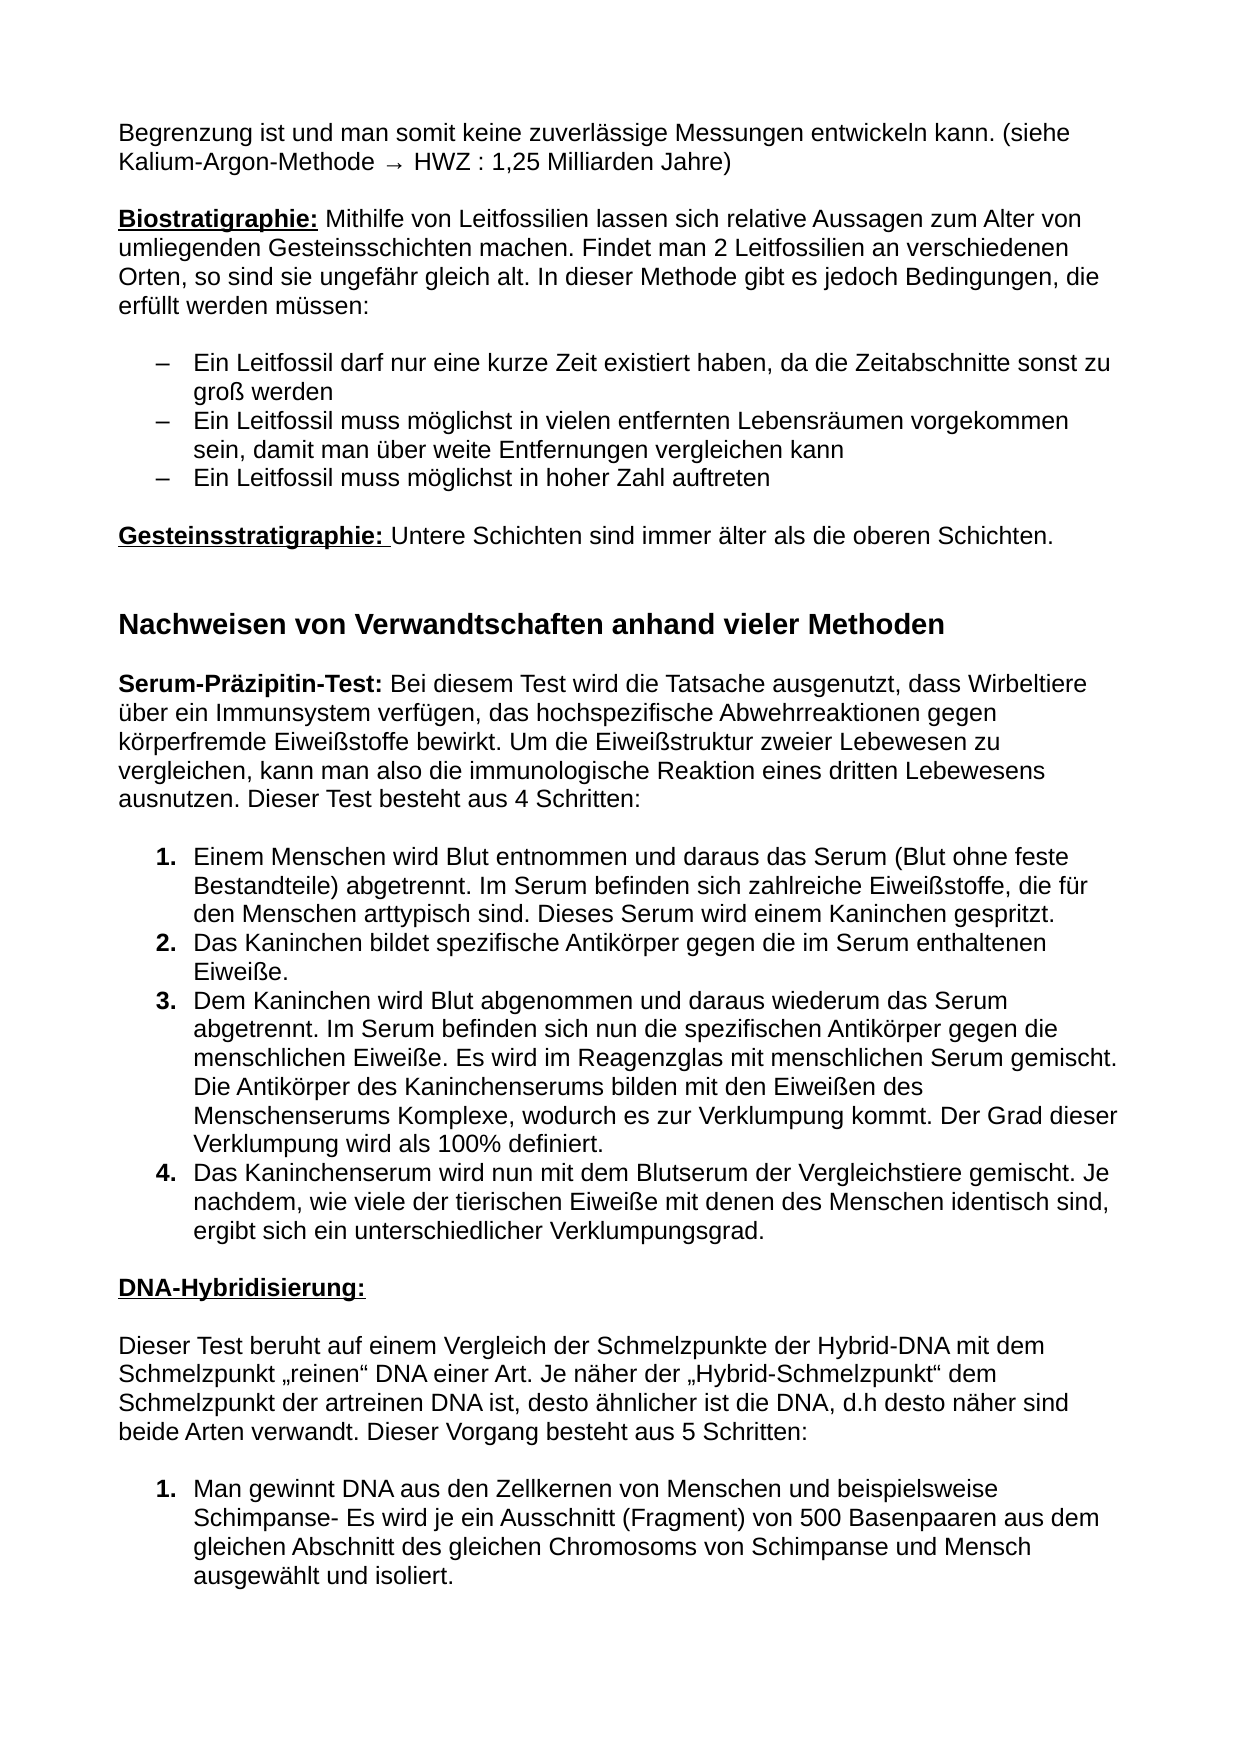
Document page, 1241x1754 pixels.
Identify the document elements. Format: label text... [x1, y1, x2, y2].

text Serum-Präzipitin-Test: Bei diesem Test wird die Tatsache ausgenutzt, dass Wirbeltiere über ein Immunsystem verfügen, das hochspezifische Abwehrreaktionen gegen körperfremde Eiweißstoffe bewirkt. Um die Eiweißstruktur zweier Lebewesen zu vergleichen, kann man also die immunologische Reaktion eines dritten Lebewesens ausnutzen. Dieser Test besteht aus 4 Schritten: [118, 669, 1122, 813]
list Das Kaninchenserum wird nun mit dem Blutserum der Vergleichstiere gemischt. Je nachdem, wie viele der tierischen Eiweiße mit denen des Menschen identisch sind, ergibt sich ein unterschiedlicher Verklumpungsgrad. [156, 1158, 1122, 1244]
list Ein Leitfossil darf nur eine kurze Zeit existiert haben, da die Zeitabschnitte sonst zu groß werden [156, 348, 1122, 406]
list Man gewinnt DNA aus den Zellkernen von Menschen und beispielsweise Schimpanse- Es wird je ein Ausschnitt (Fragment) von 500 Basenpaaren aus dem gleichen Abschnitt des gleichen Chromosoms von Schimpanse und Mensch ausgewählt und isoliert. [156, 1474, 1122, 1589]
list Einem Menschen wird Blut entnommen und daraus das Serum (Blut ohne feste Bestandteile) abgetrennt. Im Serum befinden sich zahlreiche Eiweißstoffe, die für den Menschen arttypisch sind. Dieses Serum wird einem Kaninchen gespritzt. [156, 842, 1122, 928]
list Ein Leitfossil muss möglichst in vielen entfernten Lebensräumen vorgekommen sein, damit man über weite Entfernungen vergleichen kann [156, 406, 1122, 463]
list Ein Leitfossil muss möglichst in hoher Zahl auftreten [156, 463, 1122, 492]
list Das Kaninchen bildet spezifische Antikörper gegen die im Serum enthaltenen Eiweiße. [156, 928, 1122, 986]
text Nachweisen von Verwandtschaften anhand vieler Methoden [118, 607, 1122, 641]
text Begrenzung ist und man somit keine zuverlässige Messungen entwickeln kann. (siehe Kalium-Argon-Methode → HWZ : 1,25 Milliarden Jahre) [118, 118, 1122, 176]
text Biostratigraphie: Mithilfe von Leitfossilien lassen sich relative Aussagen zum Alter von umliegenden Gesteinsschichten machen. Findet man 2 Leitfossilien an verschiedenen Orten, so sind sie ungefähr gleich alt. In dieser Methode gibt es jedoch Bedingungen, die erfüllt werden müssen: [118, 204, 1122, 319]
list Dem Kaninchen wird Blut abgenommen und daraus wiederum das Serum abgetrennt. Im Serum befinden sich nun die spezifischen Antikörper gegen die menschlichen Eiweiße. Es wird im Reagenzglas mit menschlichen Serum gemischt. Die Antikörper des Kaninchenserums bilden mit den Eiweißen des Menschenserums Komplexe, wodurch es zur Verklumpung kommt. Der Grad dieser Verklumpung wird als 100% definiert. [156, 986, 1122, 1158]
text Dieser Test beruht auf einem Vergleich der Schmelzpunkte der Hybrid-DNA mit dem Schmelzpunkt „reinen“ DNA einer Art. Je näher der „Hybrid-Schmelzpunkt“ dem Schmelzpunkt der artreinen DNA ist, desto ähnlicher ist die DNA, d.h desto näher sind beide Arten verwandt. Dieser Vorgang besteht aus 5 Schritten: [118, 1331, 1122, 1446]
text Gesteinsstratigraphie: Untere Schichten sind immer älter als die oberen Schichten. [118, 521, 1122, 550]
text DNA-Hybridisierung: [118, 1273, 1122, 1302]
